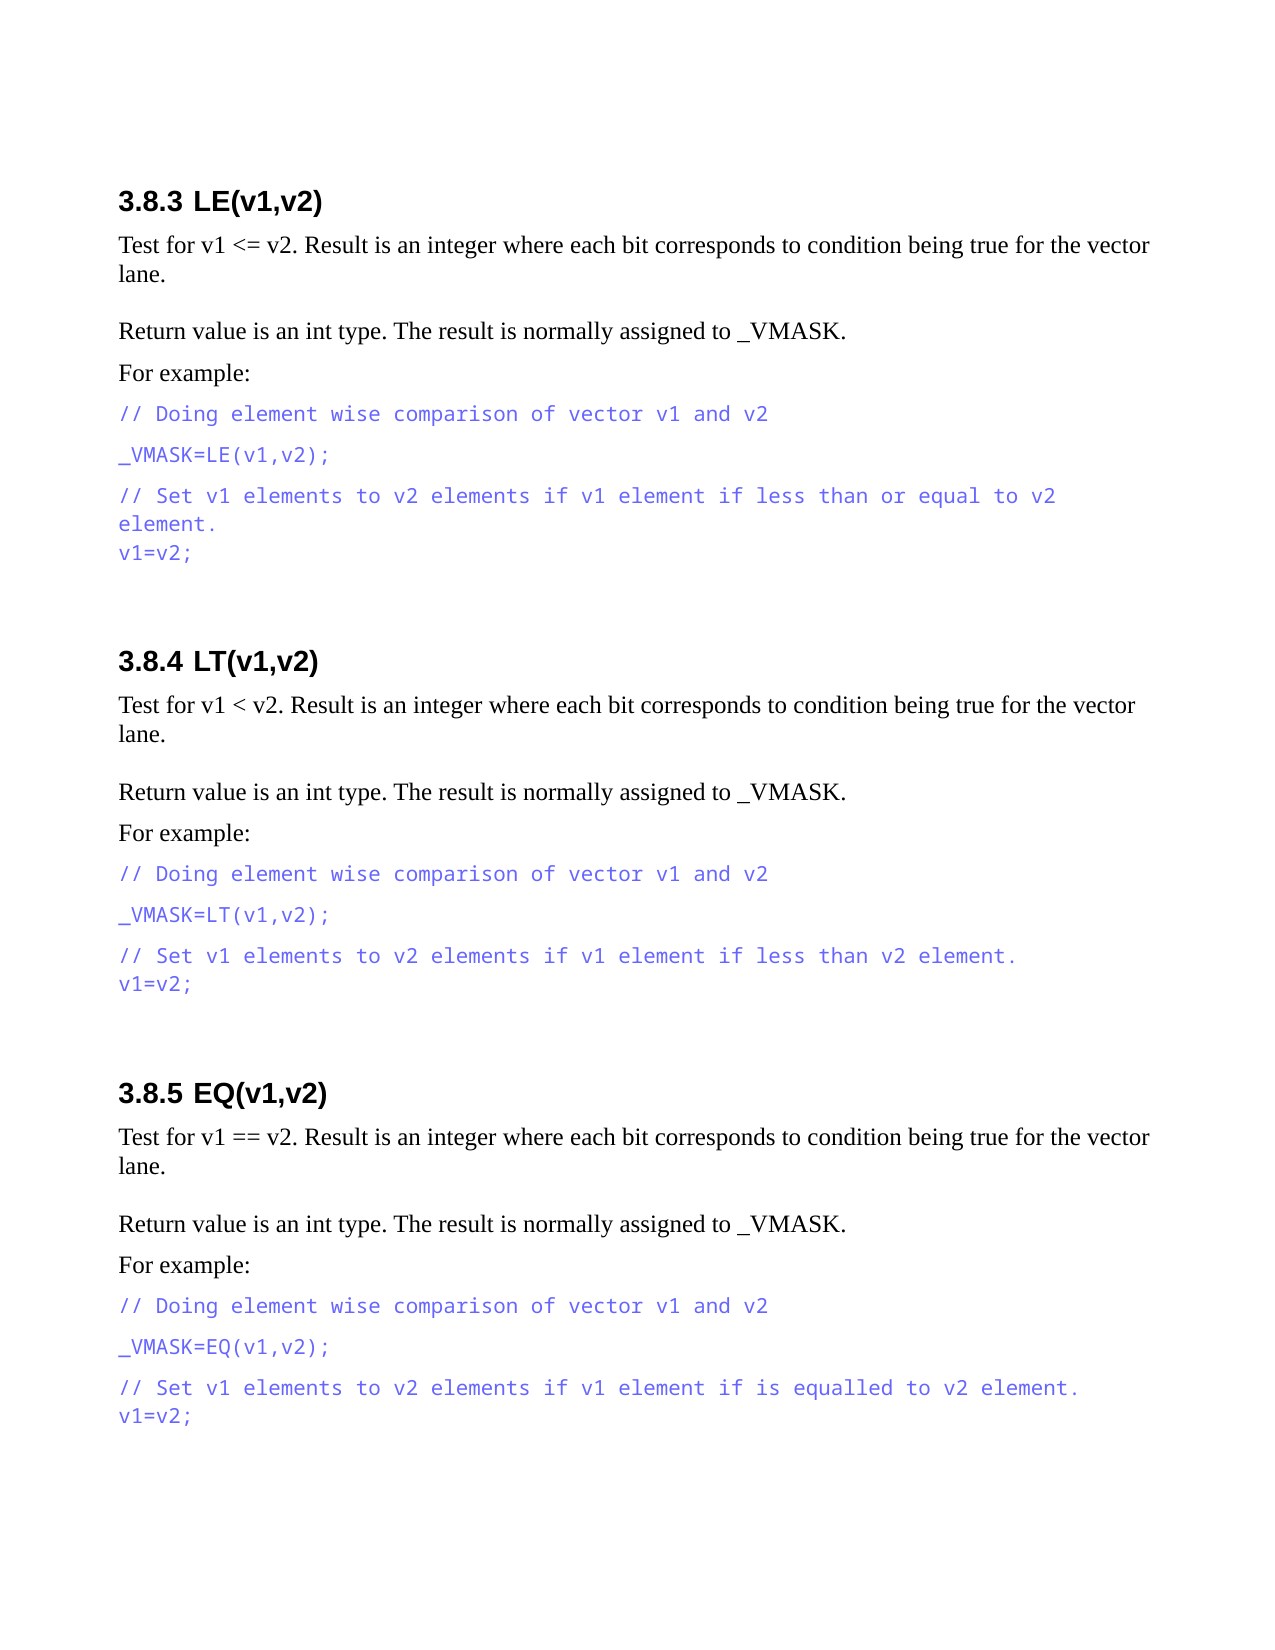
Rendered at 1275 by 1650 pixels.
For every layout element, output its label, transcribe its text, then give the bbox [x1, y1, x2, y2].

text For example: [118, 358, 1157, 386]
text // Set v1 elements to v2 elements if v1 element if less than v2 element. v1=v2; [118, 941, 1157, 998]
text // Set v1 elements to v2 elements if v1 element if is equalled to v2 element. v1=v2; [118, 1373, 1157, 1430]
text _VMASK=LT(v1,v2); [118, 900, 1157, 929]
text For example: [118, 1250, 1157, 1279]
text Test for v1 == v2. Result is an integer where each bit corresponds to condition being true for the vector lane. Return value is an int type. The result is normally assigned to _VMASK. [118, 1122, 1157, 1237]
text // Doing element wise comparison of vector v1 and v2 [118, 859, 1157, 888]
subtitle EQ(v1,v2) [118, 1076, 1157, 1110]
text // Doing element wise comparison of vector v1 and v2 [118, 399, 1157, 427]
text For example: [118, 818, 1157, 847]
text // Doing element wise comparison of vector v1 and v2 [118, 1291, 1157, 1320]
text _VMASK=LE(v1,v2); [118, 440, 1157, 468]
text // Set v1 elements to v2 elements if v1 element if less than or equal to v2 element. v1=v2; [118, 481, 1157, 566]
text Test for v1 < v2. Result is an integer where each bit corresponds to condition being true for the vector lane. Return value is an int type. The result is normally assigned to _VMASK. [118, 691, 1157, 806]
text _VMASK=EQ(v1,v2); [118, 1332, 1157, 1361]
text Test for v1 <= v2. Result is an integer where each bit corresponds to condition being true for the vector lane. Return value is an int type. The result is normally assigned to _VMASK. [118, 230, 1157, 345]
subtitle LE(v1,v2) [118, 184, 1157, 218]
subtitle LT(v1,v2) [118, 644, 1157, 678]
